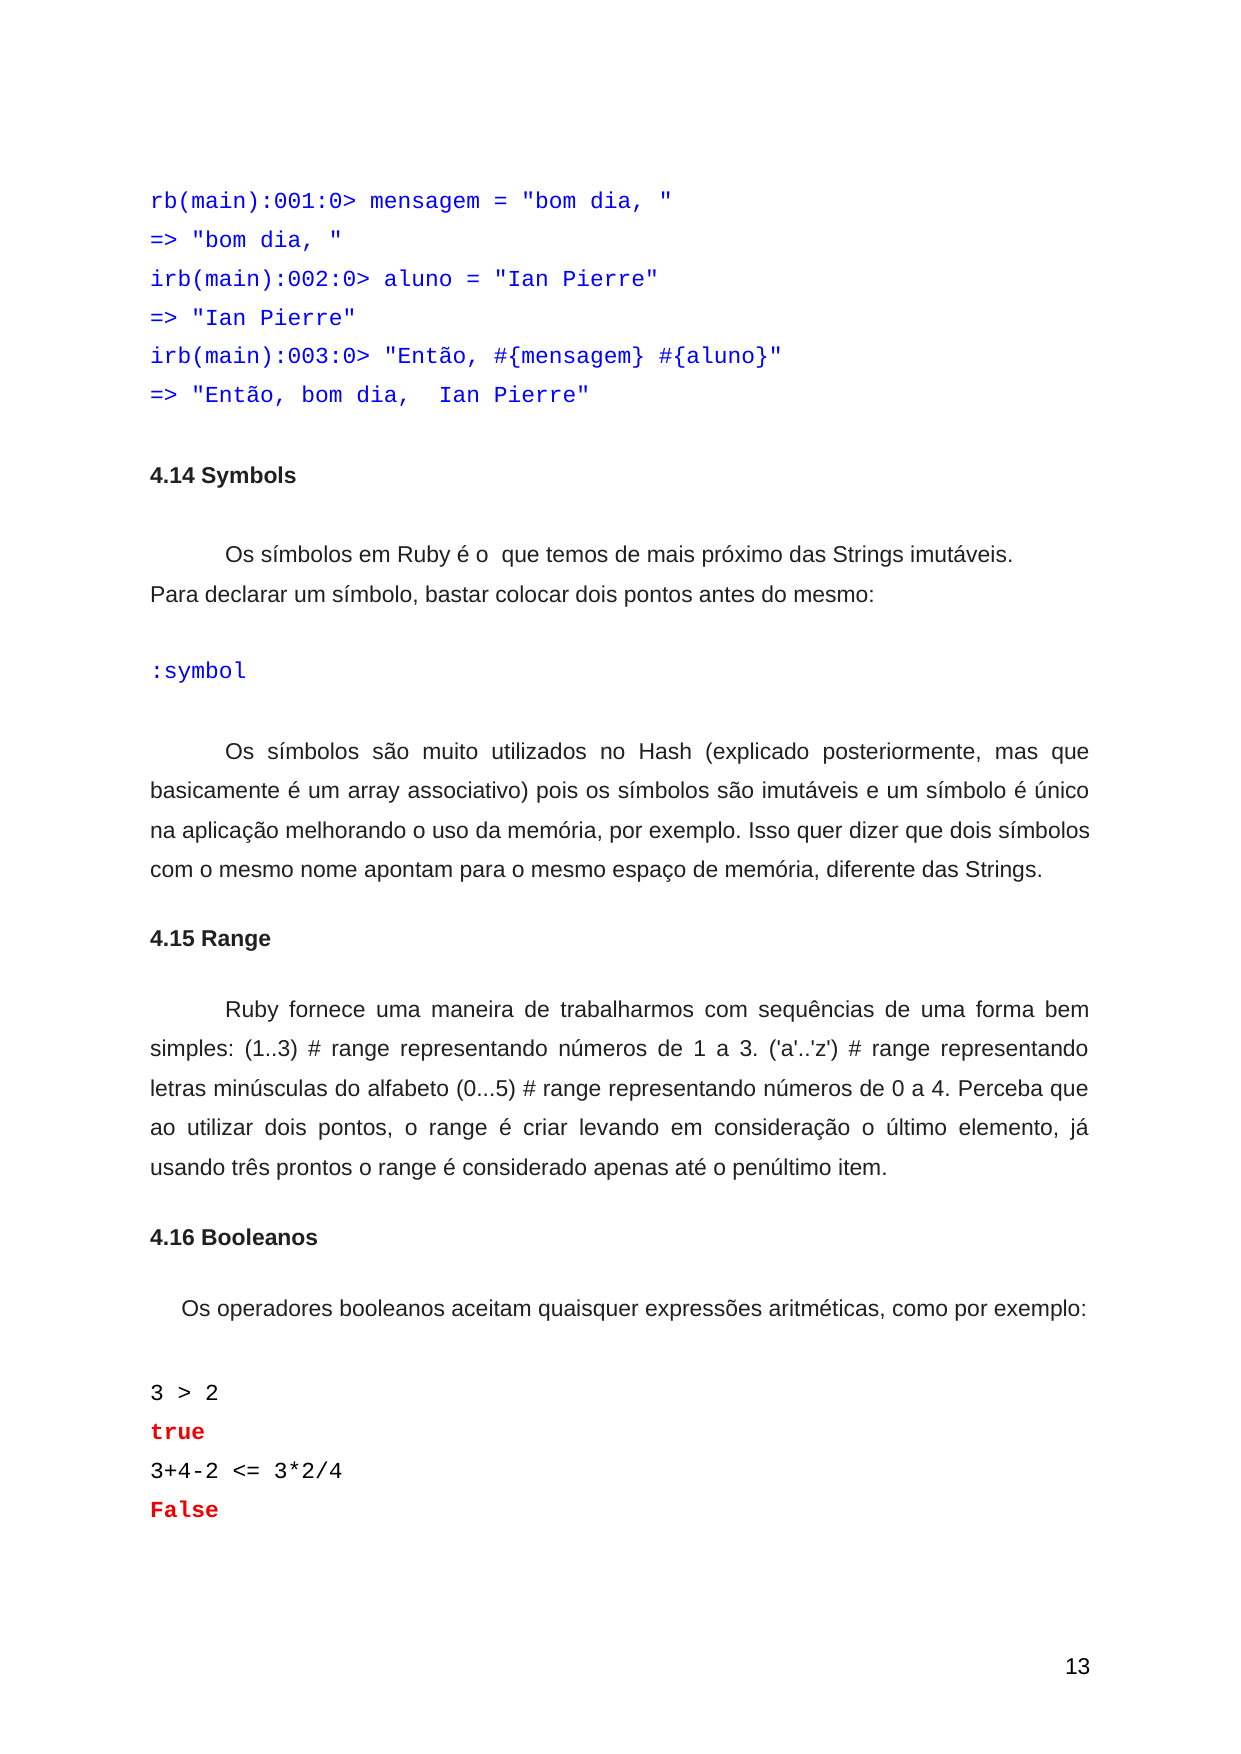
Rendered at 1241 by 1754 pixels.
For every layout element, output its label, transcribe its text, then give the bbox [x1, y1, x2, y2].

text => "Então, bom dia, Ian Pierre" [150, 384, 1090, 410]
text 3+4-2 <= 3*2/4 [150, 1459, 1090, 1485]
text :symbol [150, 659, 1090, 685]
text Os operadores booleanos aceitam quaisquer expressões aritméticas, como por exemplo: [150, 1295, 1090, 1321]
text 3 > 2 [150, 1381, 1090, 1407]
text => "bom dia, " [150, 228, 1090, 254]
text Os símbolos em Ruby é o que temos de mais próximo das Strings imutáveis. [150, 541, 1090, 567]
text irb(main):003:0> "Então, #{mensagem} #{aluno}" [150, 345, 1090, 371]
text 4.14 Symbols [150, 462, 1090, 488]
subtitle 4.15 Range [150, 925, 1090, 951]
text 4.16 Booleanos [150, 1224, 1090, 1251]
text => "Ian Pierre" [150, 306, 1090, 332]
text rb(main):001:0> mensagem = "bom dia, " [150, 189, 1090, 215]
text False [150, 1498, 1090, 1524]
text irb(main):002:0> aluno = "Ian Pierre" [150, 267, 1090, 293]
text Ruby fornece uma maneira de trabalharmos com sequências de uma forma bem simples: (1..3) # range representando números de 1 a 3. ('a'..'z') # range representando letras minúsculas do alfabeto (0...5) # range representando números de 0 a 4. Perceba que ao utilizar dois pontos, o range é criar levando em consideração o último elemento, já usando três prontos o range é considerado apenas até o penúltimo item. [150, 996, 1090, 1180]
text Os símbolos são muito utilizados no Hash (explicado posteriormente, mas que basicamente é um array associativo) pois os símbolos são imutáveis e um símbolo é único na aplicação melhorando o uso da memória, por exemplo. Isso quer dizer que dois símbolos com o mesmo nome apontam para o mesmo espaço de memória, diferente das Strings. [150, 738, 1090, 883]
text true [150, 1420, 1090, 1446]
text Para declarar um símbolo, bastar colocar dois pontos antes do mesmo: [150, 581, 1090, 607]
